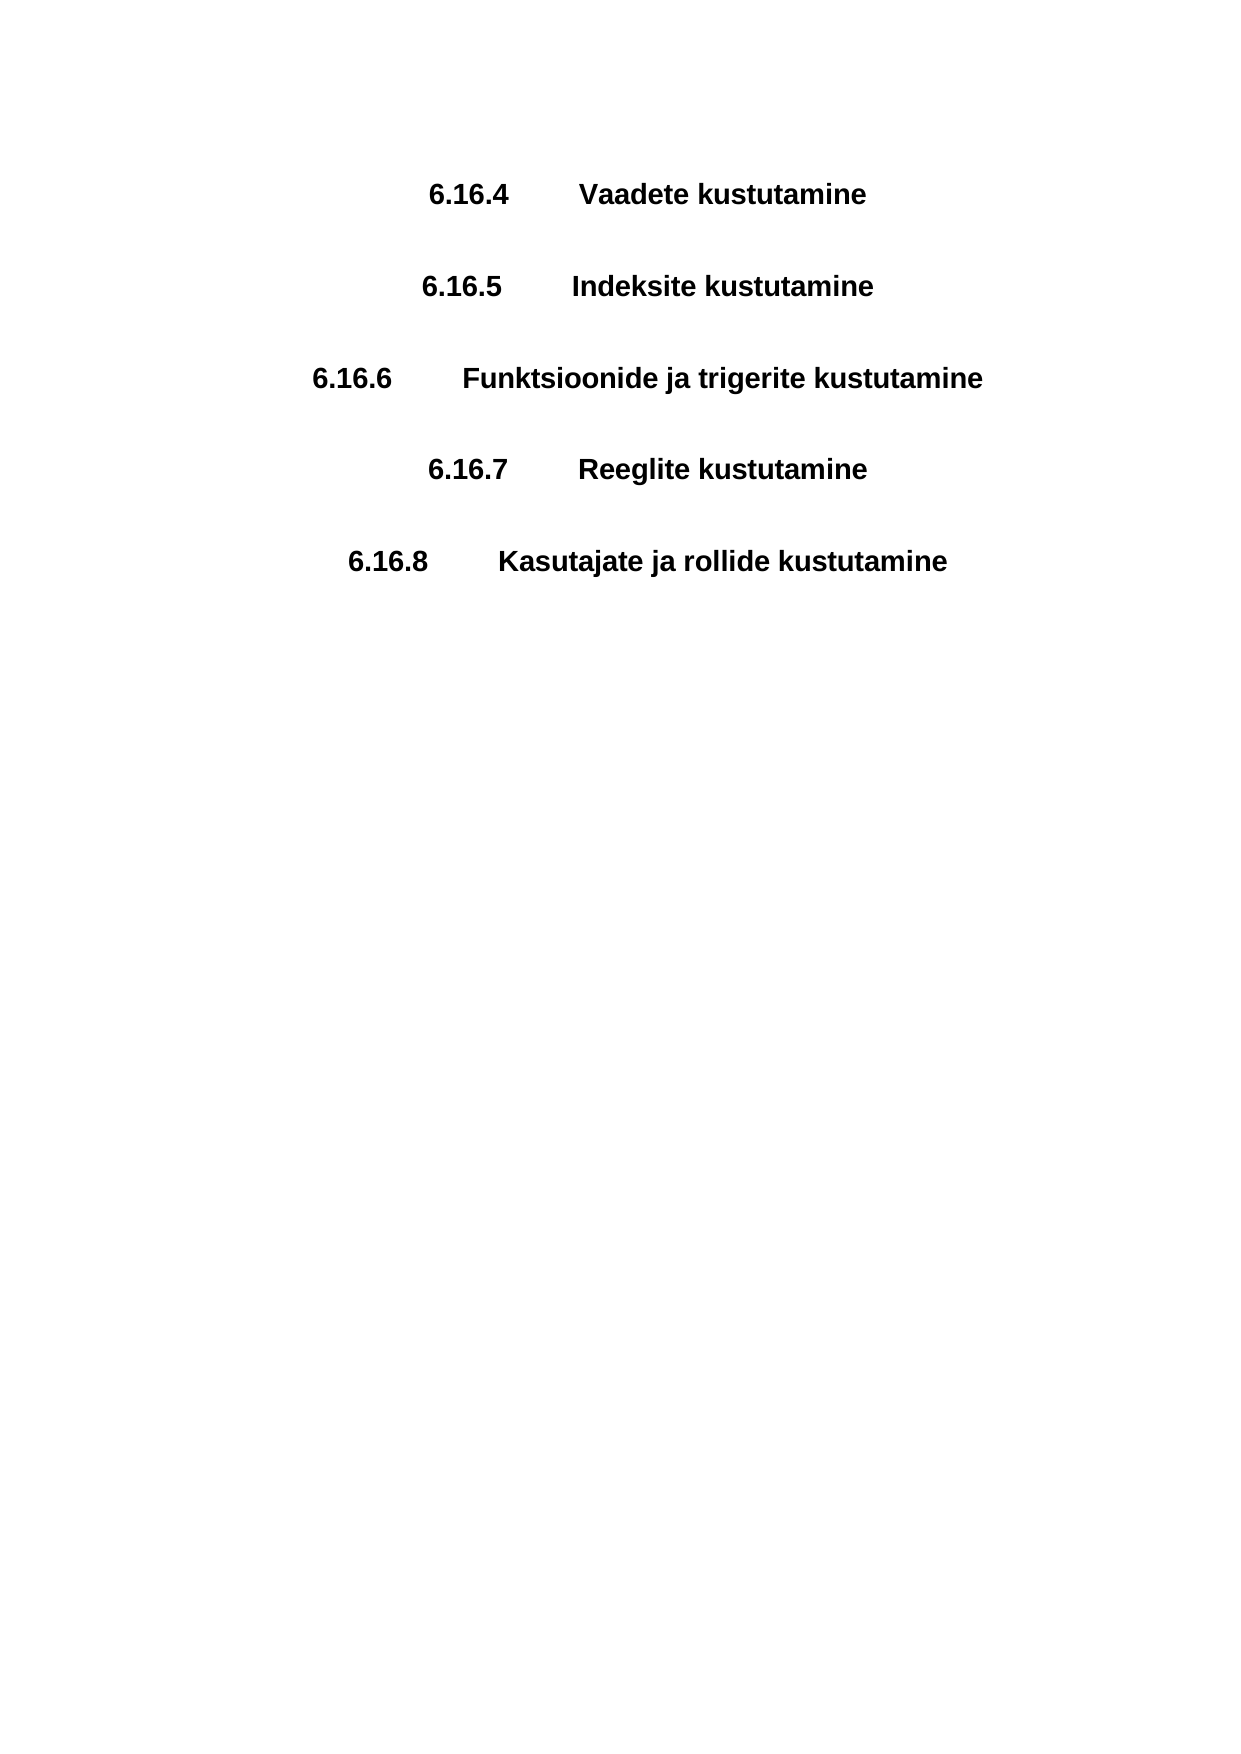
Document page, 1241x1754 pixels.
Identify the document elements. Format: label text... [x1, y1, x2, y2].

subtitle Indeksite kustutamine [187, 270, 1107, 302]
subtitle Kasutajate ja rollide kustutamine [187, 545, 1107, 578]
subtitle Vaadete kustutamine [187, 178, 1107, 211]
subtitle Reeglite kustutamine [187, 453, 1107, 486]
subtitle Funktsioonide ja trigerite kustutamine [187, 362, 1107, 394]
